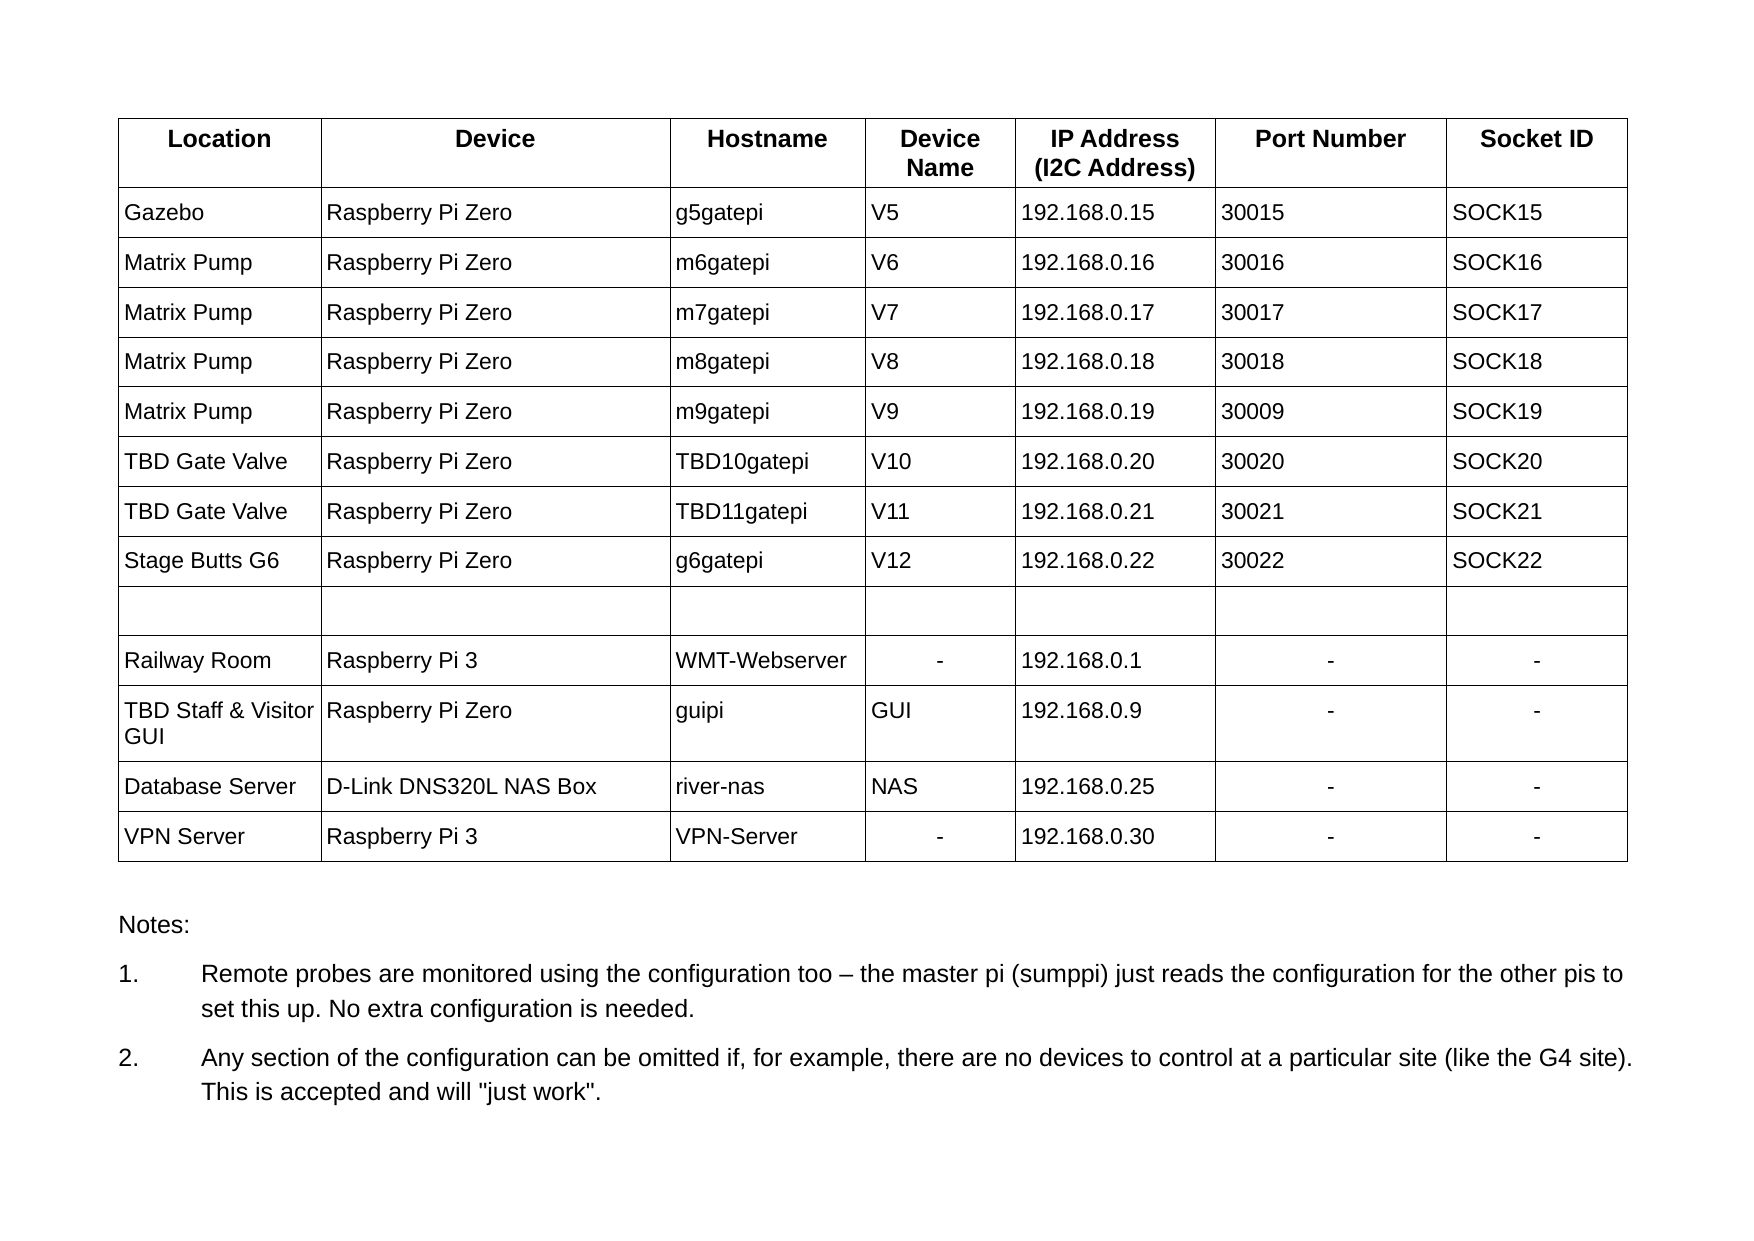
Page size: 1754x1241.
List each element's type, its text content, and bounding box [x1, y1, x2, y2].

table_cell 30009 [1216, 387, 1446, 436]
table_header IP Address (I2C Address) [1016, 119, 1215, 187]
table_cell 192.168.0.17 [1016, 288, 1215, 337]
table_cell Raspberry Pi Zero [322, 437, 670, 486]
table_cell Matrix Pump [119, 288, 321, 337]
table_cell - [1216, 762, 1446, 811]
table_cell 30015 [1216, 188, 1446, 237]
table_cell GUI [866, 686, 1015, 761]
table_cell 30022 [1216, 537, 1446, 586]
table_cell - [866, 812, 1015, 861]
table_cell SOCK21 [1447, 487, 1627, 536]
table_cell TBD Gate Valve [119, 487, 321, 536]
table_cell - [866, 636, 1015, 685]
table_cell 30020 [1216, 437, 1446, 486]
table_cell Matrix Pump [119, 338, 321, 386]
table_cell Raspberry Pi Zero [322, 686, 670, 761]
table_cell 30017 [1216, 288, 1446, 337]
table_cell Raspberry Pi 3 [322, 812, 670, 861]
table_cell V11 [866, 487, 1015, 536]
table_cell V12 [866, 537, 1015, 586]
table_cell Raspberry Pi Zero [322, 188, 670, 237]
table_cell Stage Butts G6 [119, 537, 321, 586]
table_cell m9gatepi [671, 387, 865, 436]
table_cell [119, 587, 321, 635]
table_cell 192.168.0.20 [1016, 437, 1215, 486]
table_cell 30016 [1216, 238, 1446, 287]
table_cell g6gatepi [671, 537, 865, 586]
table_cell 192.168.0.22 [1016, 537, 1215, 586]
table_cell 192.168.0.25 [1016, 762, 1215, 811]
table_cell [1016, 587, 1215, 635]
table_header Device Name [866, 119, 1015, 187]
table_cell g5gatepi [671, 188, 865, 237]
table_header Socket ID [1447, 119, 1627, 187]
table_cell 30021 [1216, 487, 1446, 536]
text 1. Remote probes are monitored using the configuration too – the master pi (sumppi) just reads the configuration for the other pis to set this up. No extra configuration is needed. [118, 959, 1636, 1022]
table_cell TBD Gate Valve [119, 437, 321, 486]
table_cell SOCK17 [1447, 288, 1627, 337]
table_cell 192.168.0.1 [1016, 636, 1215, 685]
table_cell [1447, 587, 1627, 635]
table_cell SOCK19 [1447, 387, 1627, 436]
table_cell Raspberry Pi Zero [322, 338, 670, 386]
table_cell - [1447, 686, 1627, 761]
table_cell Raspberry Pi Zero [322, 387, 670, 436]
table_cell TBD10gatepi [671, 437, 865, 486]
table_header Port Number [1216, 119, 1446, 187]
table_cell D-Link DNS320L NAS Box [322, 762, 670, 811]
table_cell SOCK18 [1447, 338, 1627, 386]
table_cell - [1216, 686, 1446, 761]
table_cell Database Server [119, 762, 321, 811]
table_cell Raspberry Pi Zero [322, 537, 670, 586]
table_cell 30018 [1216, 338, 1446, 386]
table_cell [866, 587, 1015, 635]
table_cell V9 [866, 387, 1015, 436]
table_cell - [1447, 762, 1627, 811]
table_cell NAS [866, 762, 1015, 811]
table_cell V7 [866, 288, 1015, 337]
table_cell V6 [866, 238, 1015, 287]
table_cell - [1216, 812, 1446, 861]
table_cell SOCK20 [1447, 437, 1627, 486]
table_cell 192.168.0.18 [1016, 338, 1215, 386]
table_cell Raspberry Pi Zero [322, 238, 670, 287]
table_cell river-nas [671, 762, 865, 811]
table_cell V8 [866, 338, 1015, 386]
table_cell 192.168.0.21 [1016, 487, 1215, 536]
table_header Device [322, 119, 670, 187]
table_cell 192.168.0.9 [1016, 686, 1215, 761]
table_cell WMT-Webserver [671, 636, 865, 685]
table_cell V5 [866, 188, 1015, 237]
table_header Location [119, 119, 321, 187]
table_cell Railway Room [119, 636, 321, 685]
table_cell 192.168.0.16 [1016, 238, 1215, 287]
table_cell 192.168.0.15 [1016, 188, 1215, 237]
table_cell Raspberry Pi Zero [322, 288, 670, 337]
table_cell m8gatepi [671, 338, 865, 386]
table_cell 192.168.0.30 [1016, 812, 1215, 861]
table_cell VPN Server [119, 812, 321, 861]
table_cell Matrix Pump [119, 387, 321, 436]
table_cell [1216, 587, 1446, 635]
table_cell - [1447, 636, 1627, 685]
table_cell m6gatepi [671, 238, 865, 287]
text Notes: [118, 910, 1636, 939]
table_header Hostname [671, 119, 865, 187]
table_cell Gazebo [119, 188, 321, 237]
table_cell guipi [671, 686, 865, 761]
table_cell V10 [866, 437, 1015, 486]
table_cell [322, 587, 670, 635]
table_cell SOCK16 [1447, 238, 1627, 287]
text 2. Any section of the configuration can be omitted if, for example, there are no devices to control at a particular site (like the G4 site). This is accepted and will "just work". [118, 1043, 1636, 1106]
table_cell - [1216, 636, 1446, 685]
table_cell TBD Staff & Visitor GUI [119, 686, 321, 761]
table_cell VPN-Server [671, 812, 865, 861]
table_cell m7gatepi [671, 288, 865, 337]
table_cell Raspberry Pi 3 [322, 636, 670, 685]
table_cell Matrix Pump [119, 238, 321, 287]
table_cell [671, 587, 865, 635]
table_cell TBD11gatepi [671, 487, 865, 536]
table_cell Raspberry Pi Zero [322, 487, 670, 536]
table_cell SOCK22 [1447, 537, 1627, 586]
table_cell - [1447, 812, 1627, 861]
table_cell SOCK15 [1447, 188, 1627, 237]
table_cell 192.168.0.19 [1016, 387, 1215, 436]
